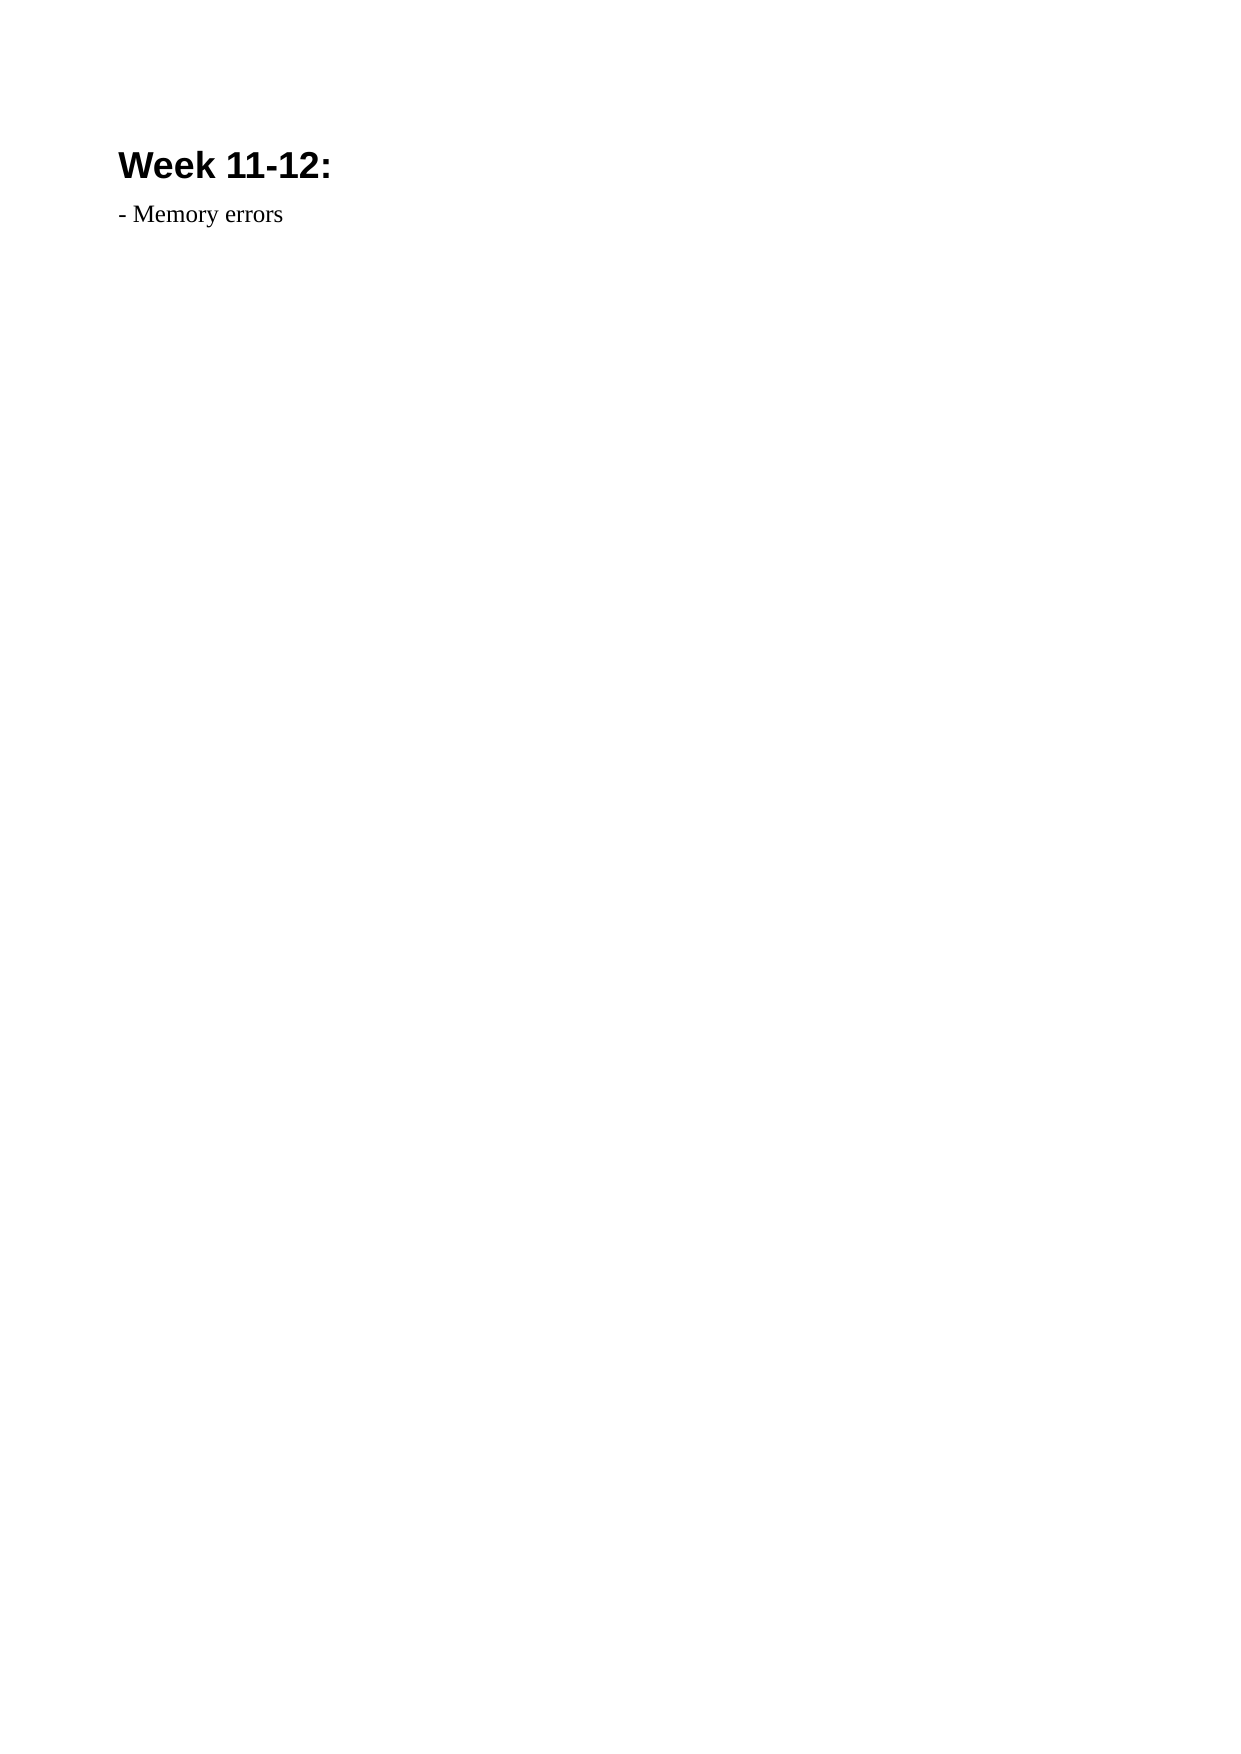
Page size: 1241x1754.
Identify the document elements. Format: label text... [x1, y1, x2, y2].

subtitle Week 11-12: [118, 143, 1122, 186]
text - Memory errors [118, 199, 1122, 227]
